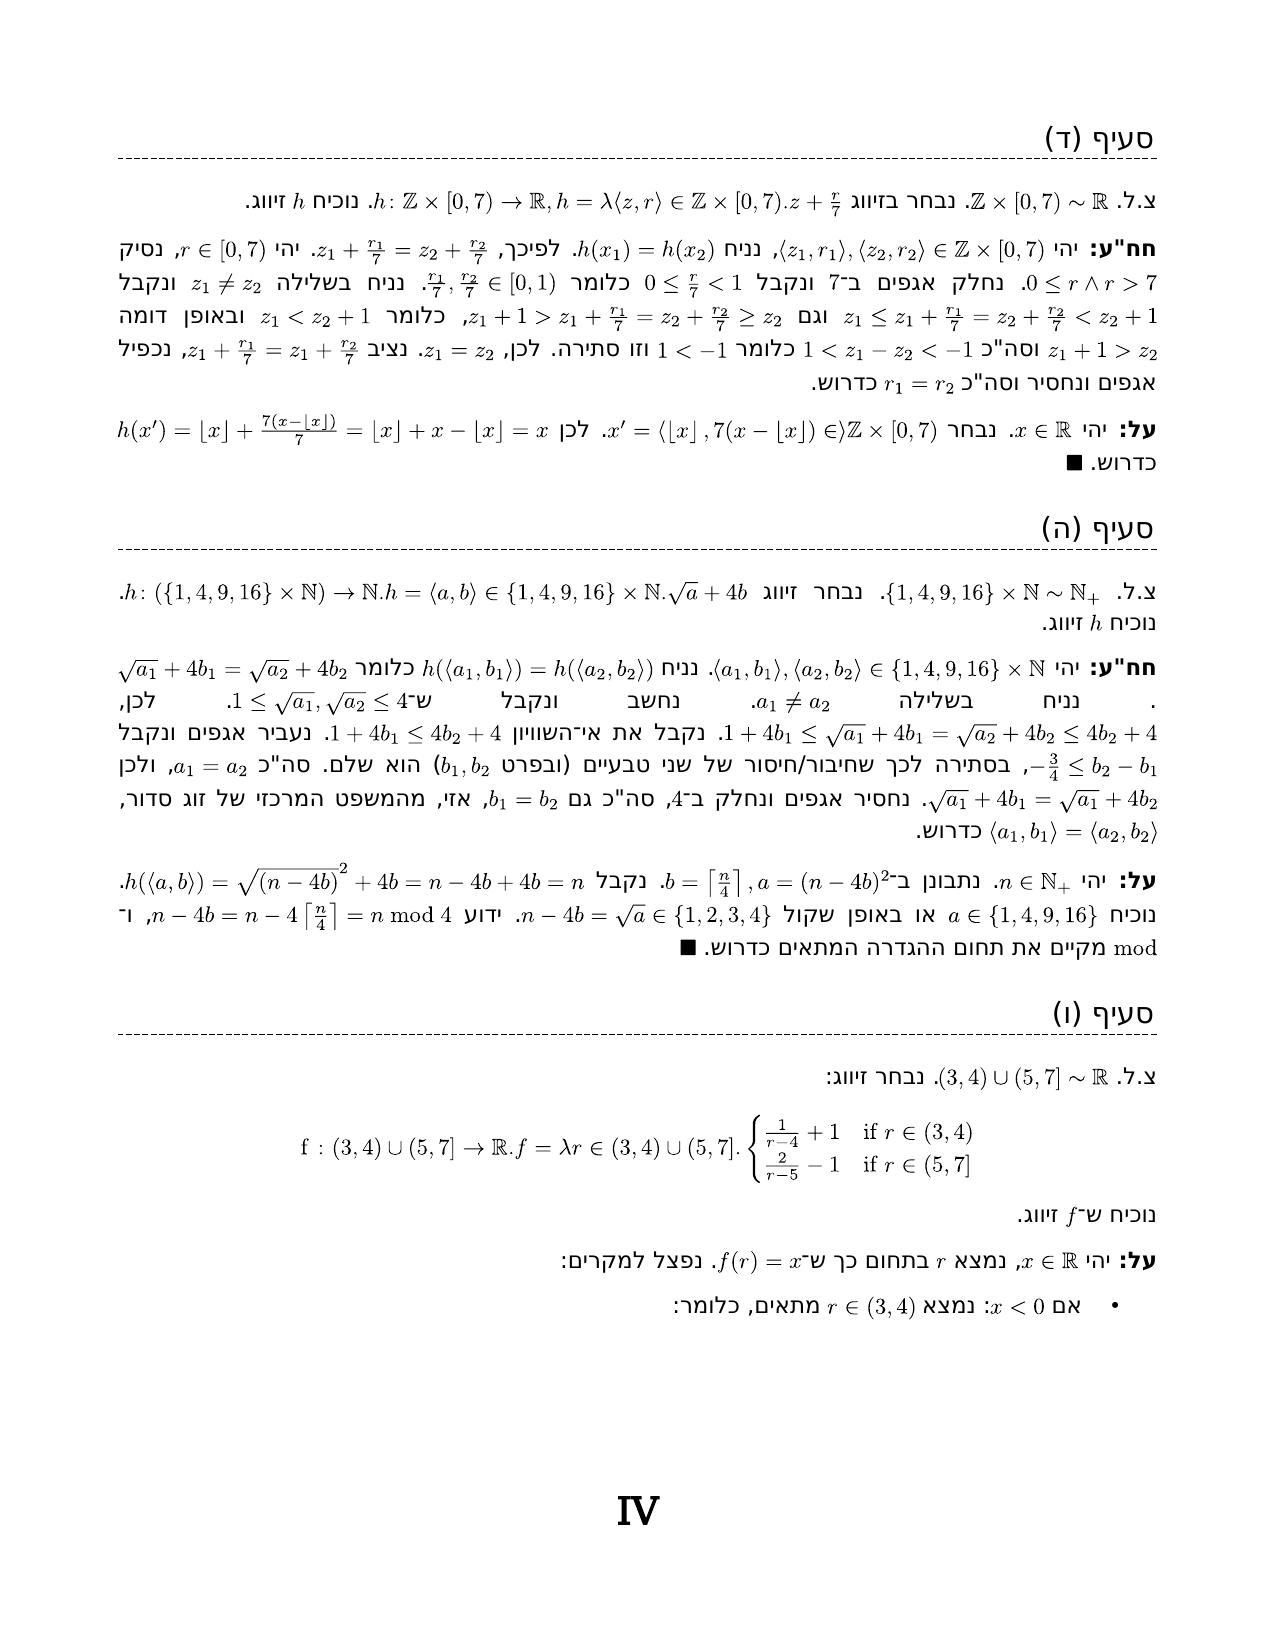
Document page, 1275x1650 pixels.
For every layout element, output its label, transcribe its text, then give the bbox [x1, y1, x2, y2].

text חח"ע: יהי . נניח כלומר . נניח בשלילה . נחשב ונקבל ש־. לכן, . נקבל את אי־השוויון . נעביר אגפים ונקבל , בסתירה לכך שחיבור/חיסור של שני טבעיים (ובפרט ) הוא שלם. סה"כ , ולכן . נחסיר אגפים ונחלק ב־, סה"כ גם , אזי, מהמשפט המרכזי של זוג סדור, כדרוש. [118, 654, 1157, 844]
subtitle סעיף (ד) [118, 118, 1157, 158]
text צ.ל. . נבחר זיווג: [118, 1063, 1157, 1090]
subtitle סעיף (ו) [118, 994, 1157, 1034]
text על: יהי . נבחר . לכן כדרוש. [118, 414, 1157, 476]
text צ.ל. . נבחר בזיווג . נוכיח זיווג. [118, 187, 1157, 217]
text על: יהי , נמצא בתחום כך ש־. נפצל למקרים: [118, 1247, 1157, 1274]
subtitle סעיף (ה) [118, 509, 1157, 549]
list אם : נמצא מתאים, כלומר: [118, 1292, 1119, 1319]
text על: יהי . נתבונן ב־. נקבל . נוכיח או באופן שקול . ידוע , ו־ מקיים את תחום ההגדרה המתאים כדרוש. [118, 863, 1157, 961]
text צ.ל. . נבחר זיווג . נוכיח זיווג. [118, 578, 1157, 636]
text חח"ע: יהי , נניח . לפיכך, . יהי , נסיק . נחלק אגפים ב־ ונקבל כלומר . נניח בשלילה ונקבל וגם , כלומר ובאופן דומה וסה"כ כלומר וזו סתירה. לכן, . נציב , נכפיל אגפים ונחסיר וסה"כ כדרוש. [118, 235, 1157, 395]
text נוכיח ש־ זיווג. [118, 1202, 1157, 1228]
